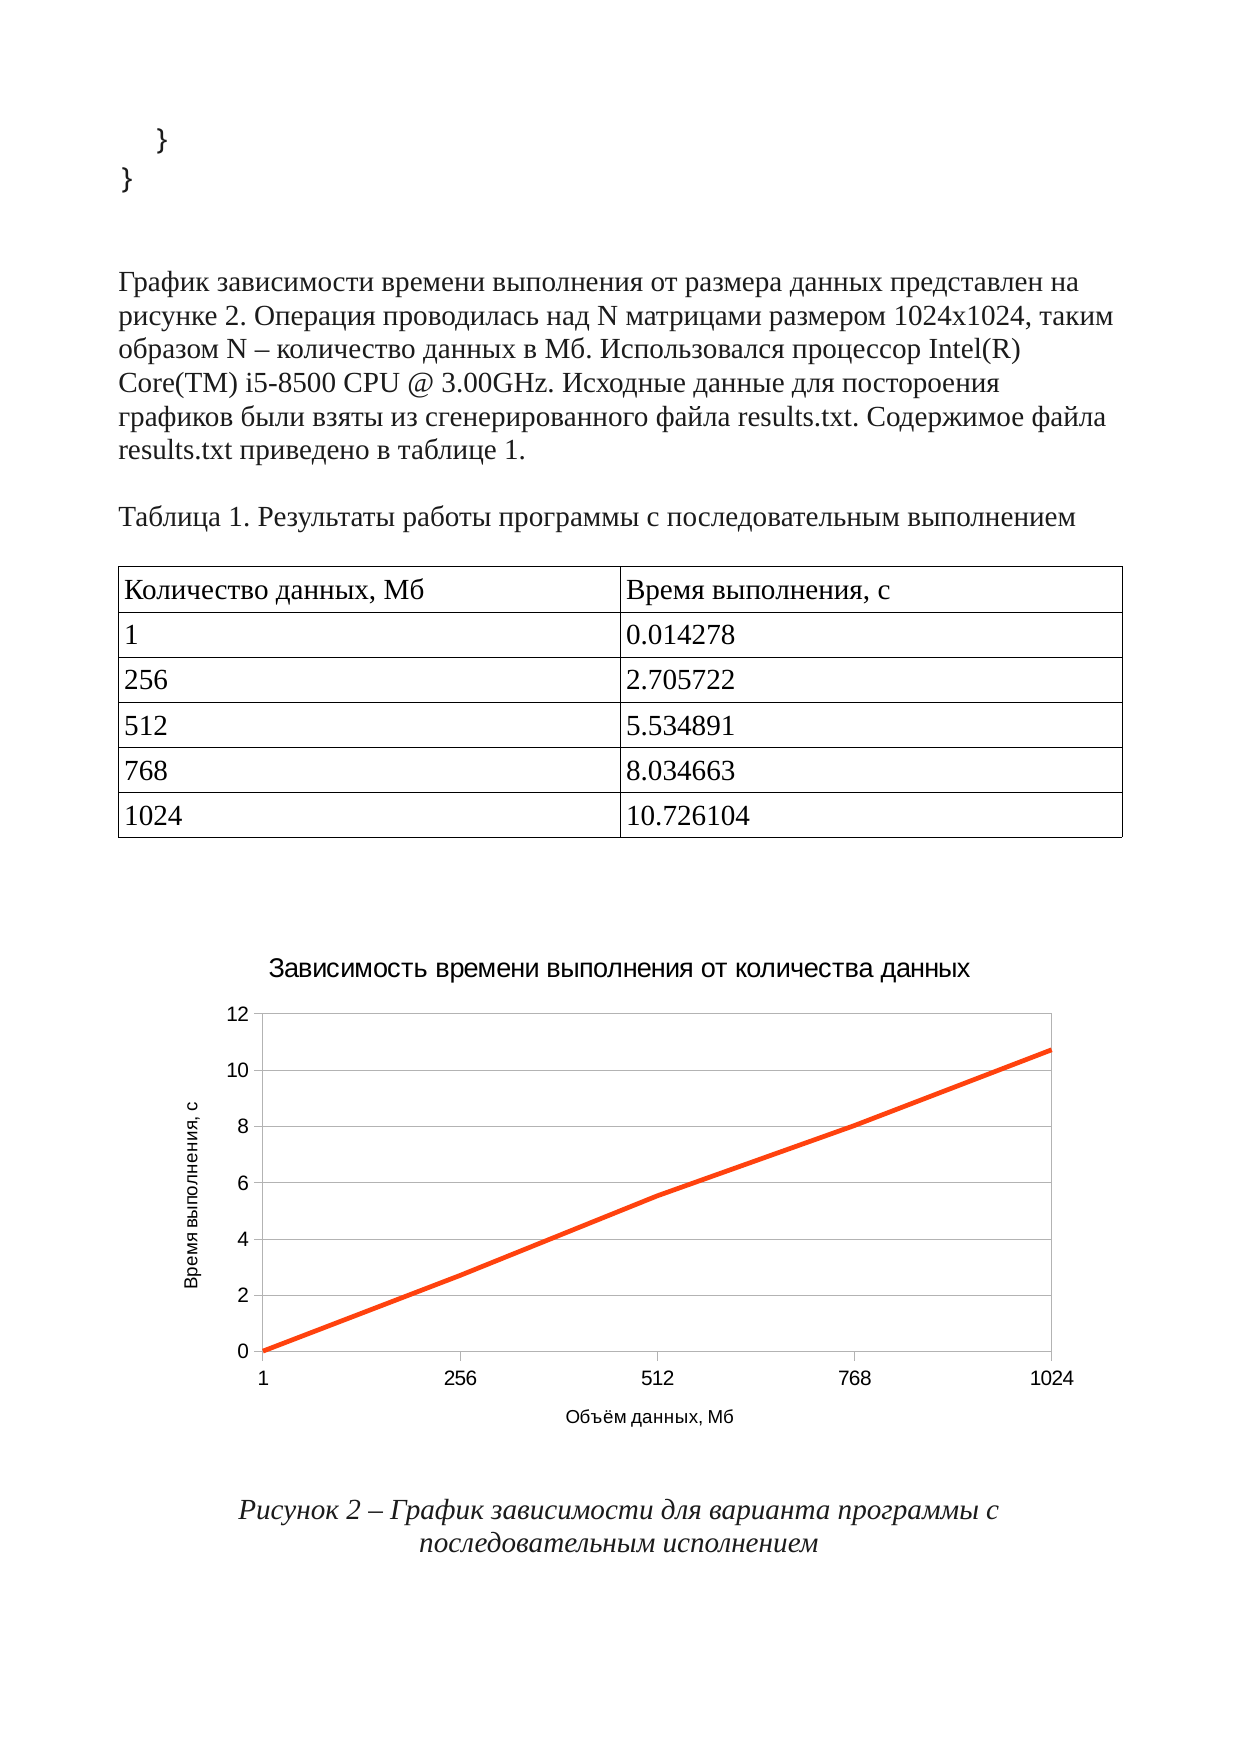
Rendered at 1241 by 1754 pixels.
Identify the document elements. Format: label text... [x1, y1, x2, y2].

text Таблица 1. Результаты работы программы с последовательным выполнением [118, 499, 1122, 533]
table_cell 5.534891 [621, 703, 1122, 747]
table_cell 512 [119, 703, 620, 747]
text } [118, 118, 1122, 158]
text } [118, 158, 1122, 197]
table_header Время выполнения, с [621, 567, 1122, 612]
table_cell 10.726104 [621, 793, 1122, 837]
table_cell 1024 [119, 793, 620, 837]
text График зависимости времени выполнения от размера данных представлен на рисунке 2. Операция проводилась над N матрицами размером 1024x1024, таким образом N – количество данных в Мб. Использовался процессор Intel(R) Core(TM) i5-8500 CPU @ 3.00GHz. Исходные данные для постороения графиков были взяты из сгенерированного файла results.txt. Содержимое файла results.txt приведено в таблице 1. [118, 264, 1122, 466]
table_cell 1 [119, 613, 620, 657]
table_cell 768 [119, 748, 620, 792]
table_cell 8.034663 [621, 748, 1122, 792]
table_cell 256 [119, 658, 620, 702]
text Рисунок 2 – График зависимости для варианта программы с последовательным исполнением [118, 1492, 1122, 1559]
table_cell 0.014278 [621, 613, 1122, 657]
table_cell 2.705722 [621, 658, 1122, 702]
table_header Количество данных, Мб [119, 567, 620, 612]
